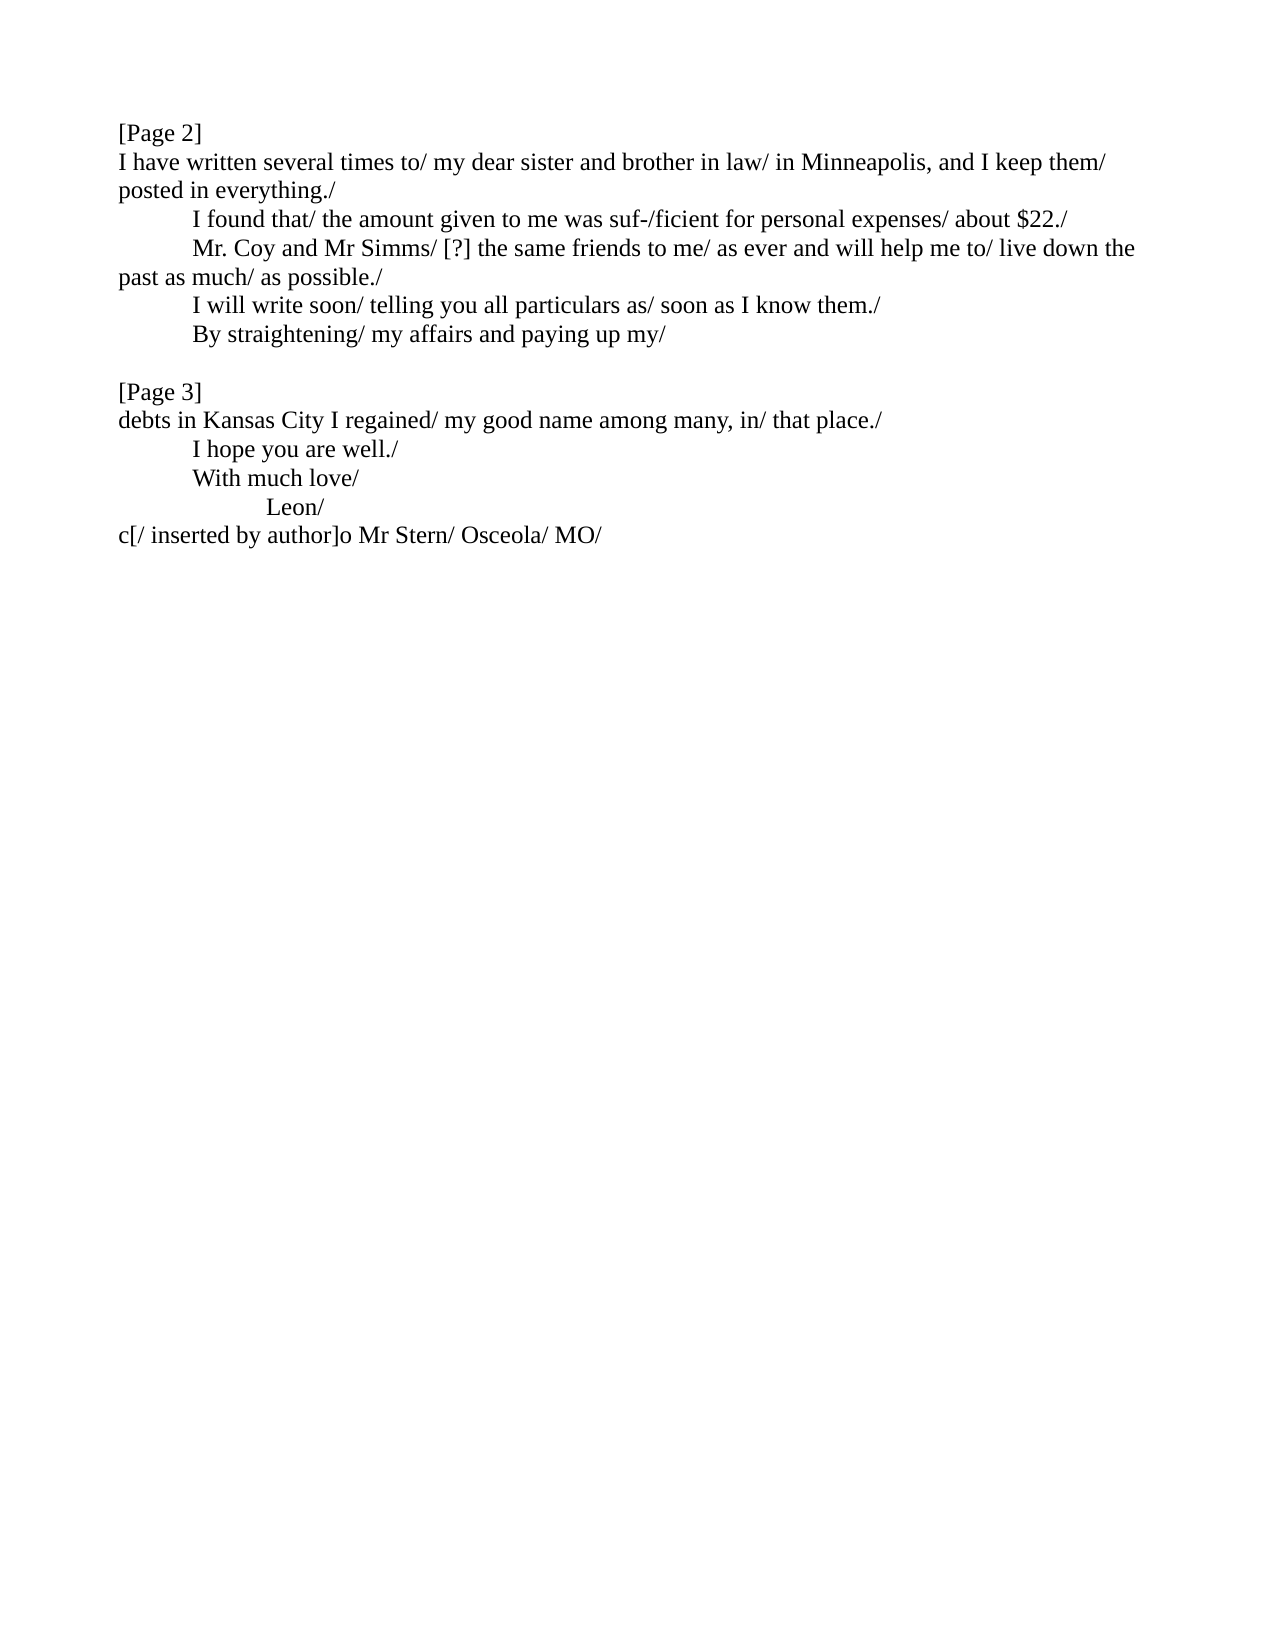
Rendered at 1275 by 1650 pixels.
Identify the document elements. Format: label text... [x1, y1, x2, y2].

text By straightening/ my affairs and paying up my/ [118, 319, 1157, 348]
text debts in Kansas City I regained/ my good name among many, in/ that place./ [118, 406, 1157, 434]
text I found that/ the amount given to me was suf-/ficient for personal expenses/ about $22./ [118, 204, 1157, 233]
text I hope you are well./ [118, 434, 1157, 463]
text Leon/ [118, 492, 1157, 521]
text I have written several times to/ my dear sister and brother in law/ in Minneapolis, and I keep them/ posted in everything./ [118, 147, 1157, 204]
text [Page 3] [118, 377, 1157, 406]
text Mr. Coy and Mr Simms/ [?] the same friends to me/ as ever and will help me to/ live down the past as much/ as possible./ [118, 233, 1157, 291]
text [Page 2] [118, 118, 1157, 147]
text With much love/ [118, 463, 1157, 492]
text c[/ inserted by author]o Mr Stern/ Osceola/ MO/ [118, 521, 1157, 549]
text I will write soon/ telling you all particulars as/ soon as I know them./ [118, 291, 1157, 319]
